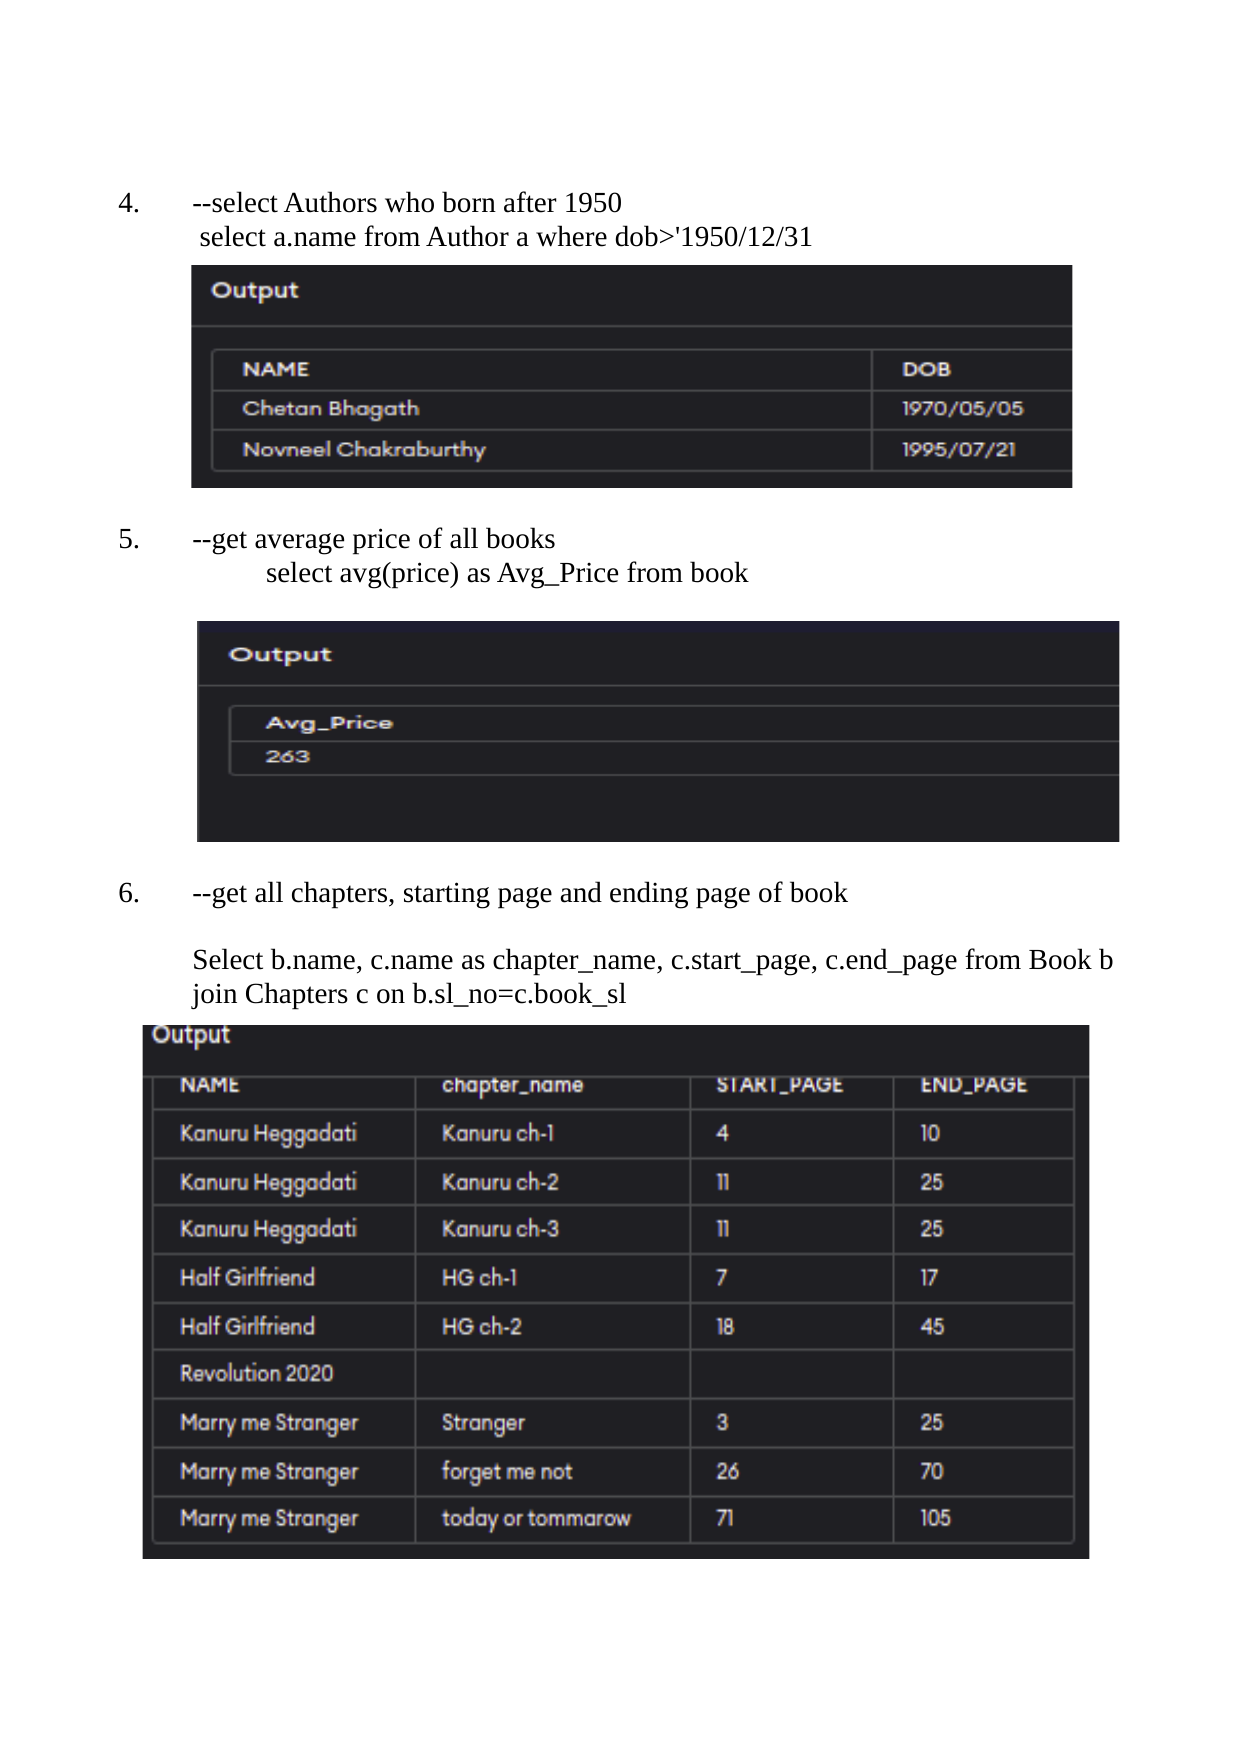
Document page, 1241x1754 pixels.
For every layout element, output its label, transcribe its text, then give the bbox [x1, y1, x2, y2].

text 6. --get all chapters, starting page and ending page of book [118, 875, 1122, 909]
text join Chapters c on b.sl_no=c.book_sl [118, 976, 1122, 1009]
text select a.name from Author a where dob>'1950/12/31 [118, 219, 1122, 252]
text 5. --get average price of all books [118, 521, 1122, 555]
text 4. --select Authors who born after 1950 [118, 185, 1122, 219]
text select avg(price) as Avg_Price from book [118, 555, 1122, 588]
picture [142, 1025, 1090, 1559]
picture [197, 621, 1120, 842]
picture [191, 265, 1073, 488]
text Select b.name, c.name as chapter_name, c.start_page, c.end_page from Book b [118, 942, 1122, 976]
